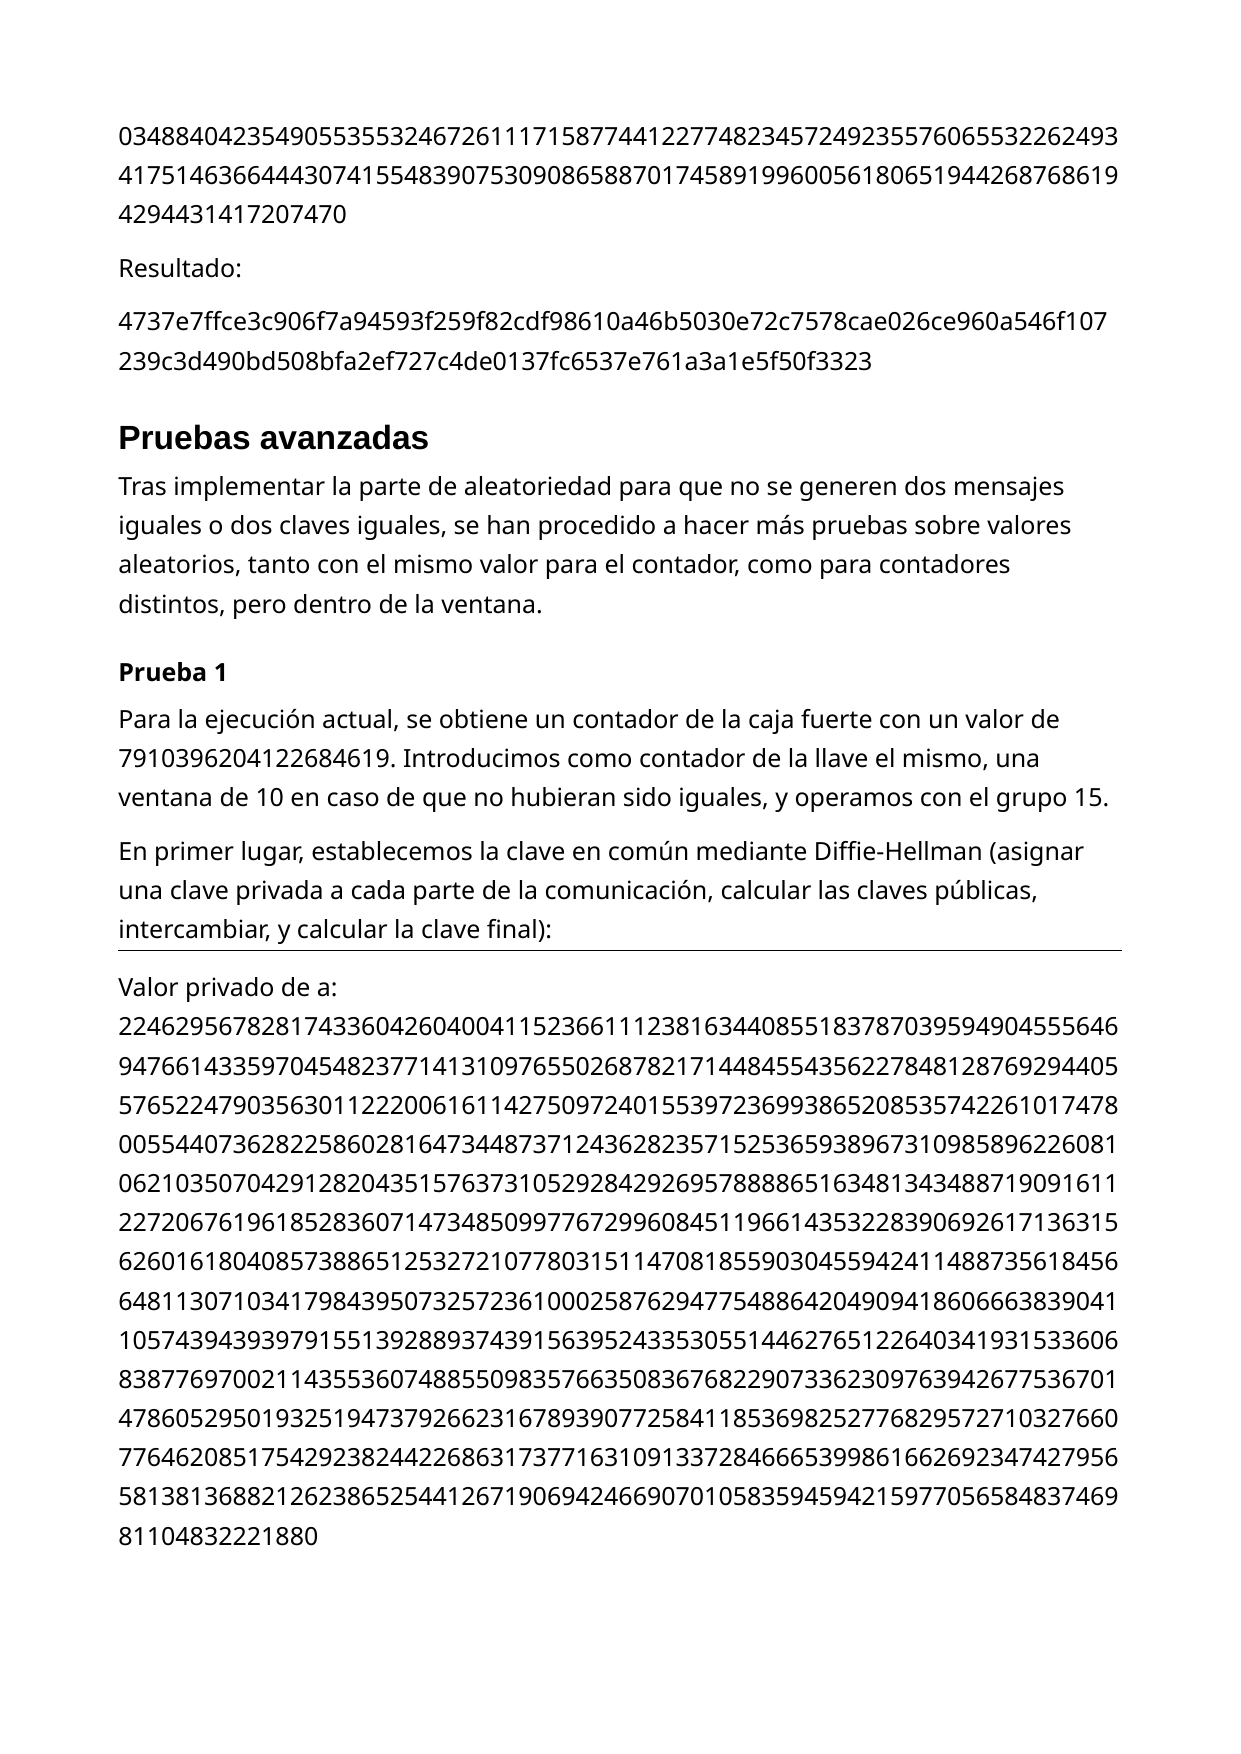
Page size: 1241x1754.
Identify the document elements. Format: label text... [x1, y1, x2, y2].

text En primer lugar, establecemos la clave en común mediante Diffie-Hellman (asignar una clave privada a cada parte de la comunicación, calcular las claves públicas, intercambiar, y calcular la clave final): [118, 833, 1122, 950]
subtitle Prueba 1 [118, 655, 1122, 689]
text 4737e7ffce3c906f7a94593f259f82cdf98610a46b5030e72c7578cae026ce960a546f107239c3d490bd508bfa2ef727c4de0137fc6537e761a3a1e5f50f3323 [118, 304, 1122, 377]
text Valor privado de a: 224629567828174336042604004115236611123816344085518378703959490455564694766143359704548237714131097655026878217144845543562278481287692944055765224790356301122200616114275097240155397236993865208535742261017478005544073628225860281647344873712436282357152536593896731098589622608106210350704291282043515763731052928429269578888651634813434887190916112272067619618528360714734850997767299608451196614353228390692617136315626016180408573886512532721077803151147081855903045594241148873561845664811307103417984395073257236100025876294775488642049094186066638390411057439439397915513928893743915639524335305514462765122640341931533606838776970021143553607488550983576635083676822907336230976394267753670147860529501932519473792662316789390772584118536982527768295727103276607764620851754292382442268631737716310913372846665399861662692347427956581381368821262386525441267190694246690701058359459421597705658483746981104832221880 [118, 970, 1122, 1552]
text Resultado: [118, 250, 1122, 284]
text Tras implementar la parte de aleatoriedad para que no se generen dos mensajes iguales o dos claves iguales, se han procedido a hacer más pruebas sobre valores aleatorios, tanto con el mismo valor para el contador, como para contadores distintos, pero dentro de la ventana. [118, 469, 1122, 620]
text 034884042354905535532467261117158774412277482345724923557606553226249341751463664443074155483907530908658870174589199600561806519442687686194294431417207470 [118, 118, 1122, 231]
text Para la ejecución actual, se obtiene un contador de la caja fuerte con un valor de 7910396204122684619. Introducimos como contador de la llave el mismo, una ventana de 10 en caso de que no hubieran sido iguales, y operamos con el grupo 15. [118, 701, 1122, 814]
subtitle Pruebas avanzadas [118, 418, 1122, 456]
